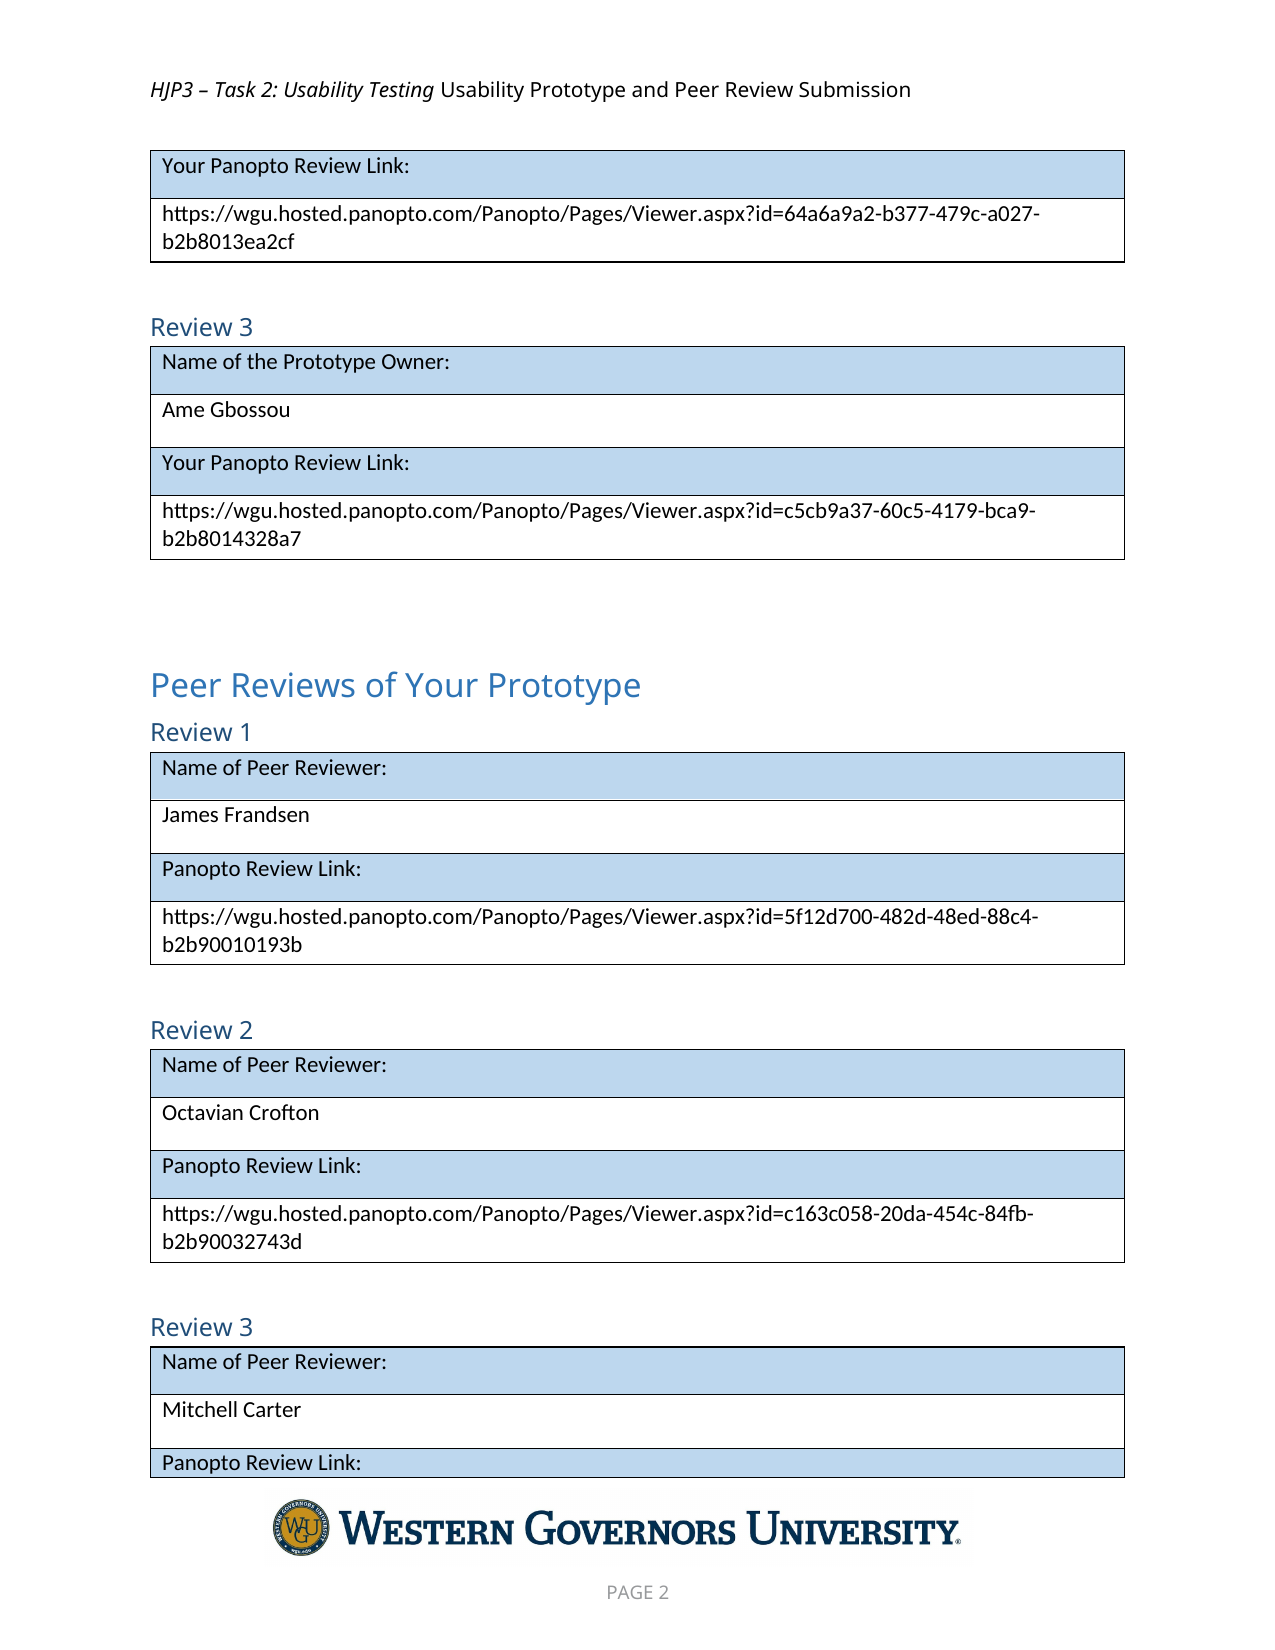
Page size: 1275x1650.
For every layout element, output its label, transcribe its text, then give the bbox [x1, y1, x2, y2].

subtitle Review 1 [150, 715, 1125, 749]
subtitle Review 3 [150, 309, 1125, 343]
table_cell James Frandsen [151, 801, 1124, 853]
table_cell https://wgu.hosted.panopto.com/Panopto/Pages/Viewer.aspx?id=5f12d700-482d-48ed-88c4-b2b90010193b [151, 902, 1124, 964]
subtitle Review 3 [150, 1309, 1125, 1344]
table_cell Panopto Review Link: [151, 854, 1124, 901]
table_cell Mitchell Carter [151, 1395, 1124, 1447]
table_cell https://wgu.hosted.panopto.com/Panopto/Pages/Viewer.aspx?id=c163c058-20da-454c-84fb-b2b90032743d [151, 1199, 1124, 1262]
table_cell Panopto Review Link: [151, 1151, 1124, 1198]
table_header Name of Peer Reviewer: [151, 1348, 1124, 1394]
table_cell Your Panopto Review Link: [151, 151, 1124, 198]
table_cell Ame Gbossou [151, 395, 1124, 447]
table_cell Panopto Review Link: [151, 1449, 1124, 1477]
subtitle Review 2 [150, 1012, 1125, 1046]
table_cell https://wgu.hosted.panopto.com/Panopto/Pages/Viewer.aspx?id=c5cb9a37-60c5-4179-bca9-b2b8014328a7 [151, 496, 1124, 559]
subtitle Peer Reviews of Your Prototype [150, 662, 1125, 707]
table_header Name of the Prototype Owner: [151, 347, 1124, 394]
table_cell Octavian Crofton [151, 1098, 1124, 1150]
table_cell Your Panopto Review Link: [151, 448, 1124, 495]
picture [263, 1488, 974, 1567]
table_header Name of Peer Reviewer: [151, 753, 1124, 799]
table_header Name of Peer Reviewer: [151, 1050, 1124, 1097]
table_cell https://wgu.hosted.panopto.com/Panopto/Pages/Viewer.aspx?id=64a6a9a2-b377-479c-a027-b2b8013ea2cf [151, 199, 1124, 261]
